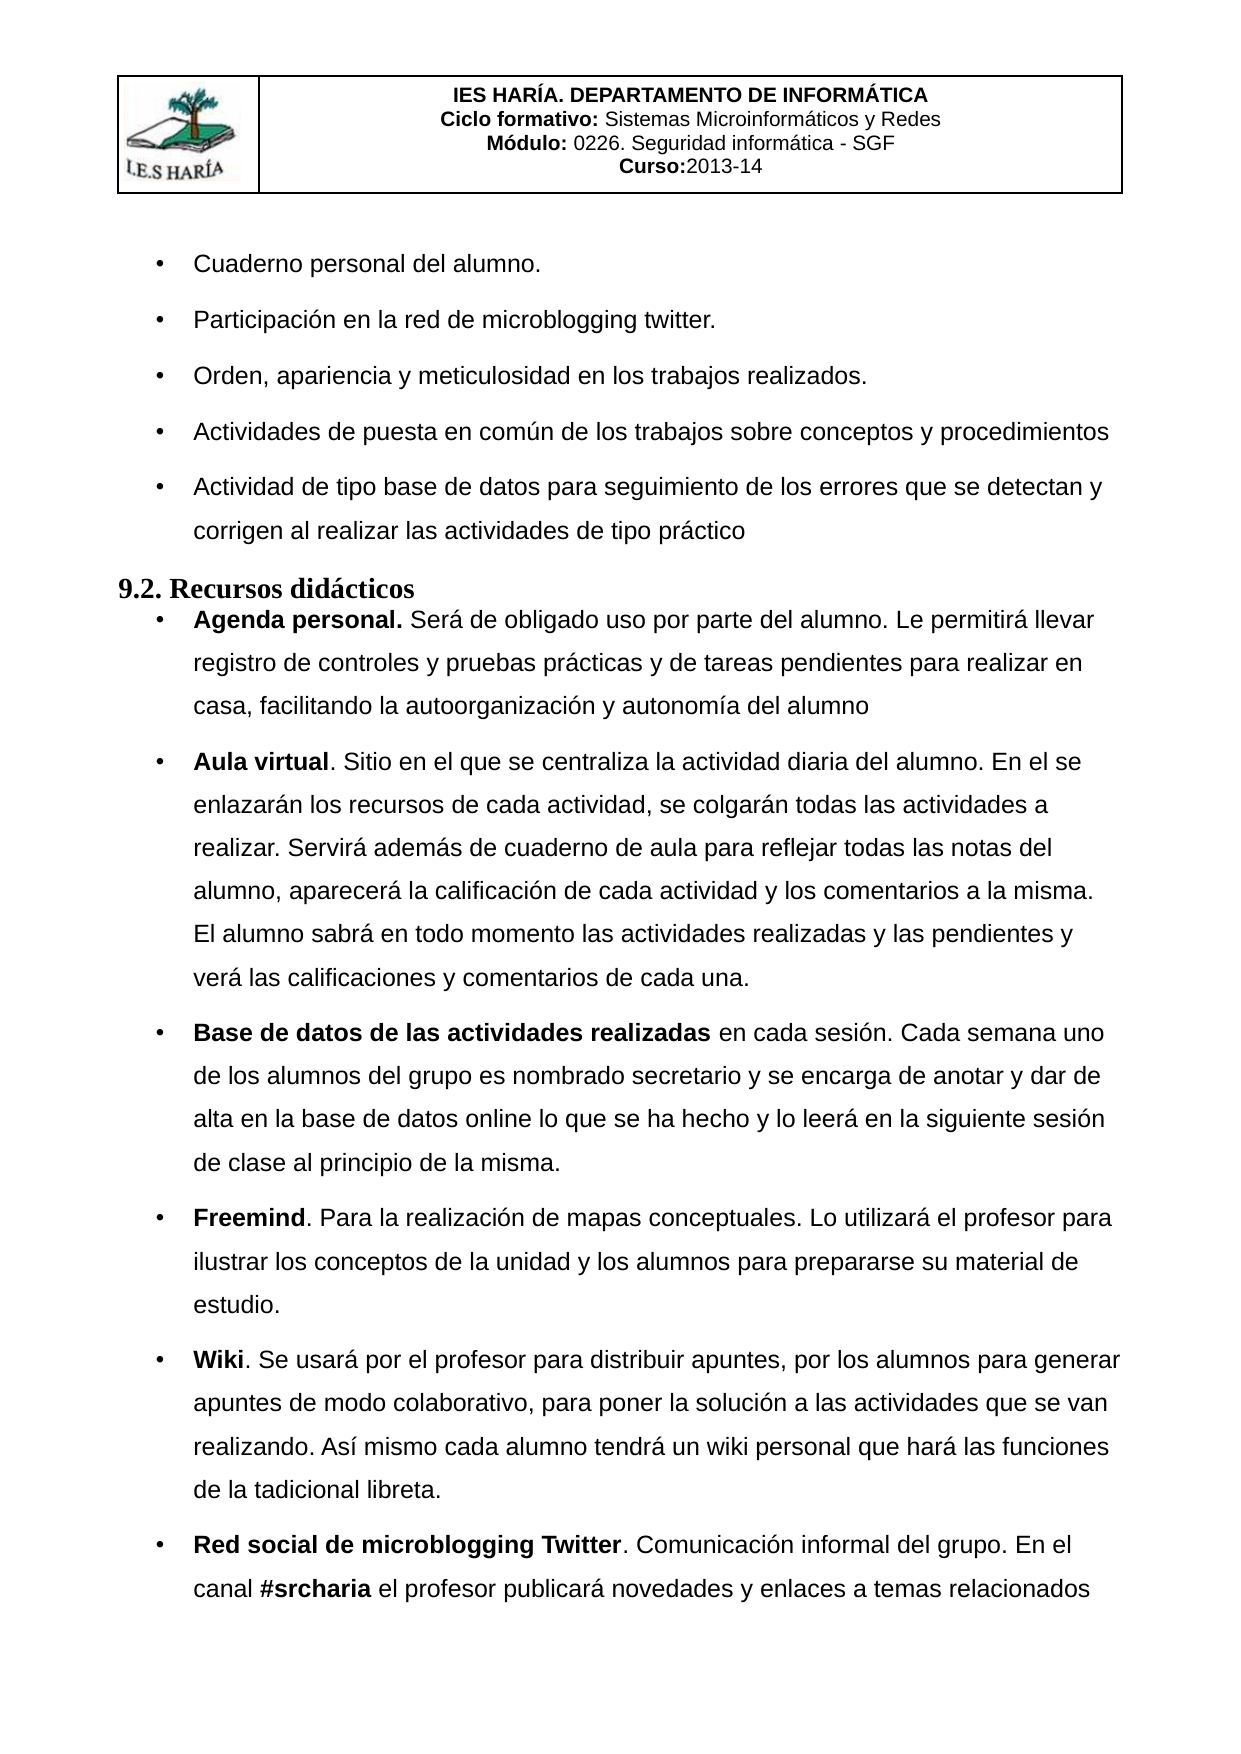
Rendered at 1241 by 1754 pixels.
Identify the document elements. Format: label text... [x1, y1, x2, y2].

list Red social de microblogging Twitter. Comunicación informal del grupo. En el canal #srcharia el profesor publicará novedades y enlaces a temas relacionados [156, 1530, 1122, 1602]
list Aula virtual. Sitio en el que se centraliza la actividad diaria del alumno. En el se enlazarán los recursos de cada actividad, se colgarán todas las actividades a realizar. Servirá además de cuaderno de aula para reflejar todas las notas del alumno, aparecerá la calificación de cada actividad y los comentarios a la misma. El alumno sabrá en todo momento las actividades realizadas y las pendientes y verá las calificaciones y comentarios de cada una. [156, 747, 1122, 991]
list Orden, apariencia y meticulosidad en los trabajos realizados. [156, 361, 1122, 390]
list Cuaderno personal del alumno. [156, 249, 1122, 278]
list Actividad de tipo base de datos para seguimiento de los errores que se detectan y corrigen al realizar las actividades de tipo práctico [156, 472, 1122, 544]
list Actividades de puesta en común de los trabajos sobre conceptos y procedimientos [156, 417, 1122, 446]
picture [123, 82, 241, 181]
list Freemind. Para la realización de mapas conceptuales. Lo utilizará el profesor para ilustrar los conceptos de la unidad y los alumnos para prepararse su material de estudio. [156, 1203, 1122, 1318]
list Base de datos de las actividades realizadas en cada sesión. Cada semana uno de los alumnos del grupo es nombrado secretario y se encarga de anotar y dar de alta en la base de datos online lo que se ha hecho y lo leerá en la siguiente sesión de clase al principio de la misma. [156, 1018, 1122, 1176]
subtitle 9.2. Recursos didácticos [118, 571, 1122, 605]
list Agenda personal. Será de obligado uso por parte del alumno. Le permitirá llevar registro de controles y pruebas prácticas y de tareas pendientes para realizar en casa, facilitando la autoorganización y autonomía del alumno [156, 605, 1122, 720]
list Participación en la red de microblogging twitter. [156, 305, 1122, 334]
list Wiki. Se usará por el profesor para distribuir apuntes, por los alumnos para generar apuntes de modo colaborativo, para poner la solución a las actividades que se van realizando. Así mismo cada alumno tendrá un wiki personal que hará las funciones de la tadicional libreta. [156, 1345, 1122, 1503]
